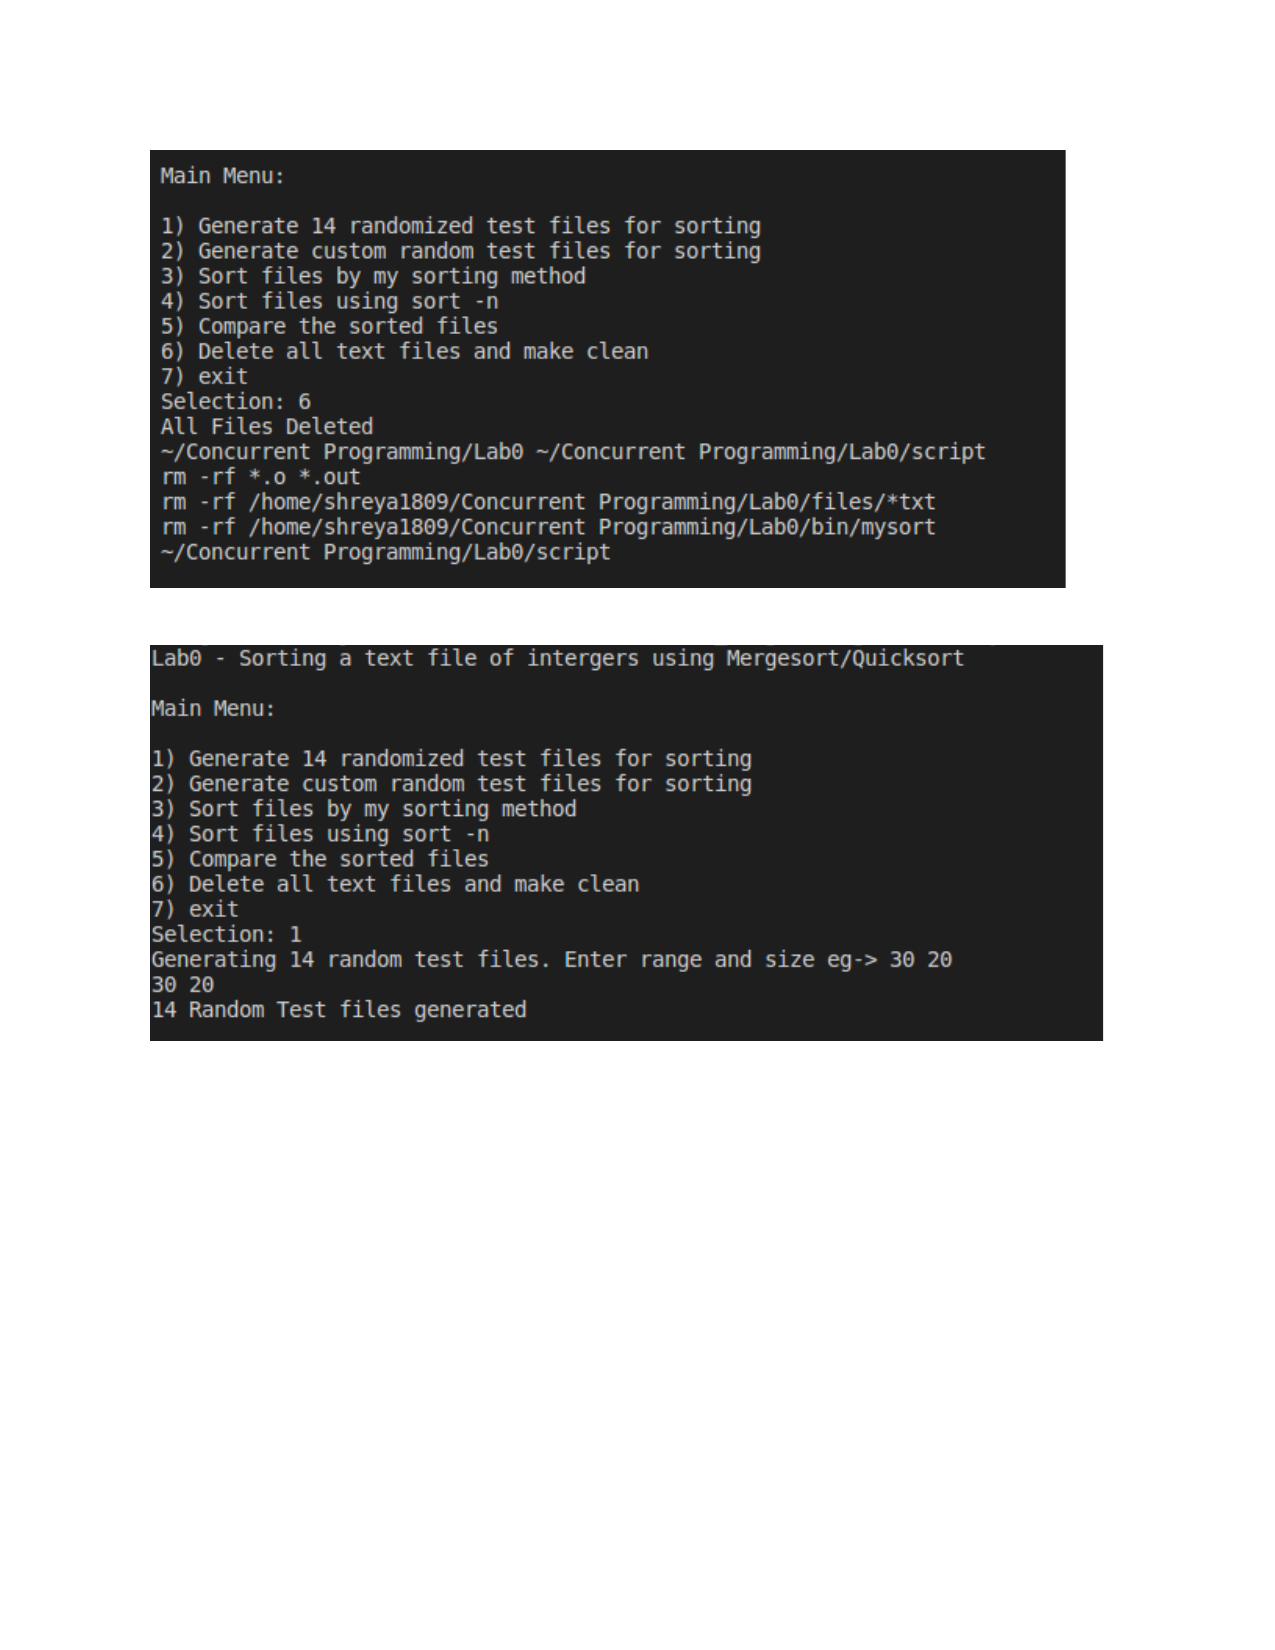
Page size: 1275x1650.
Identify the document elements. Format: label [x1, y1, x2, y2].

picture [150, 150, 1066, 588]
picture [150, 645, 1104, 1041]
